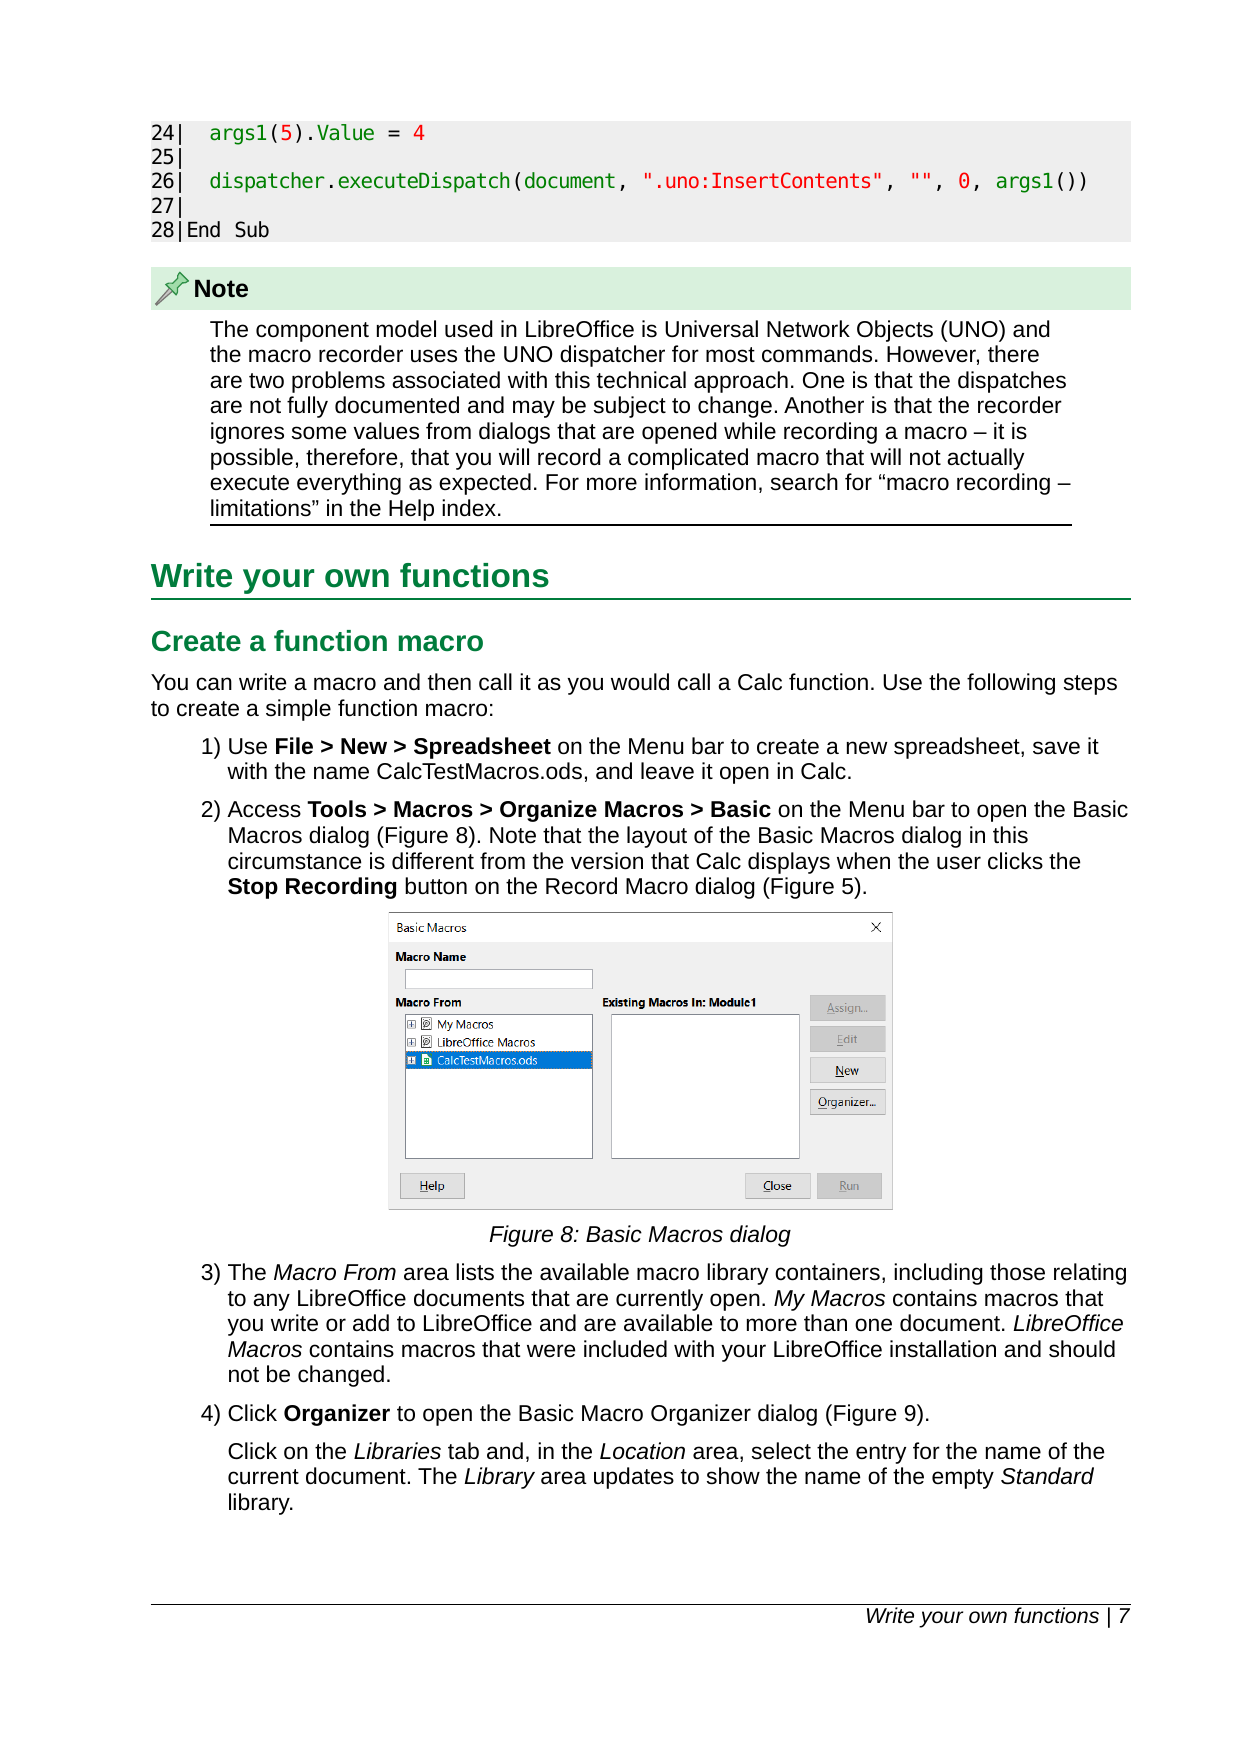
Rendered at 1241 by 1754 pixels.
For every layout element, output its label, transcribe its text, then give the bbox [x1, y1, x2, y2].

list Click Organizer to open the Basic Macro Organizer dialog (Figure 9). [227, 1400, 1131, 1426]
text Click on the Libraries tab and, in the Location area, select the entry for the name of the current document. The Library area updates to show the name of the empty Standard library. [227, 1438, 1131, 1515]
subtitle Write your own functions [151, 558, 1131, 598]
list Access Tools > Macros > Organize Macros > Basic on the Menu bar to open the Basic Macros dialog (Figure 8). Note that the layout of the Basic Macros dialog in this circumstance is different from the version that Calc displays when the user clicks the Stop Recording button on the Record Macro dialog (Figure 5). [227, 797, 1131, 900]
text The component model used in LibreOffice is Universal Network Objects (UNO) and the macro recorder uses the UNO dispatcher for most commands. However, there are two problems associated with this technical approach. One is that the dispatches are not fully documented and may be subject to change. Another is that the recorder ignores some values from dialogs that are opened while recording a macro – it is possible, therefore, that you will record a complicated macro that will not actually execute everything as expected. For more information, search for “macro recording – limitations” in the Help index. [209, 316, 1072, 526]
text 28|End Sub [151, 218, 1131, 242]
subtitle Create a function macro [151, 625, 1131, 657]
text 25| [151, 145, 1131, 169]
picture [388, 912, 893, 1210]
text Figure 8: Basic Macros dialog [389, 1222, 893, 1247]
text 27| [151, 194, 1131, 218]
text 26| dispatcher.executeDispatch(document, ".uno:InsertContents", "", 0, args1()) [151, 169, 1131, 194]
text 24| args1(5).Value = 4 [151, 121, 1131, 145]
list The Macro From area lists the available macro library containers, including those relating to any LibreOffice documents that are currently open. My Macros contains macros that you write or add to LibreOffice and are available to more than one document. LibreOffice Macros contains macros that were included with your LibreOffice installation and should not be changed. [227, 1260, 1131, 1388]
list You can write a macro and then call it as you would call a Calc function. Use the following steps to create a simple function macro: [151, 670, 1131, 721]
subtitle Note [151, 267, 1131, 310]
list Use File > New > Spreadsheet on the Menu bar to create a new spreadsheet, save it with the name CalcTestMacros.ods, and leave it open in Calc. [227, 733, 1131, 785]
